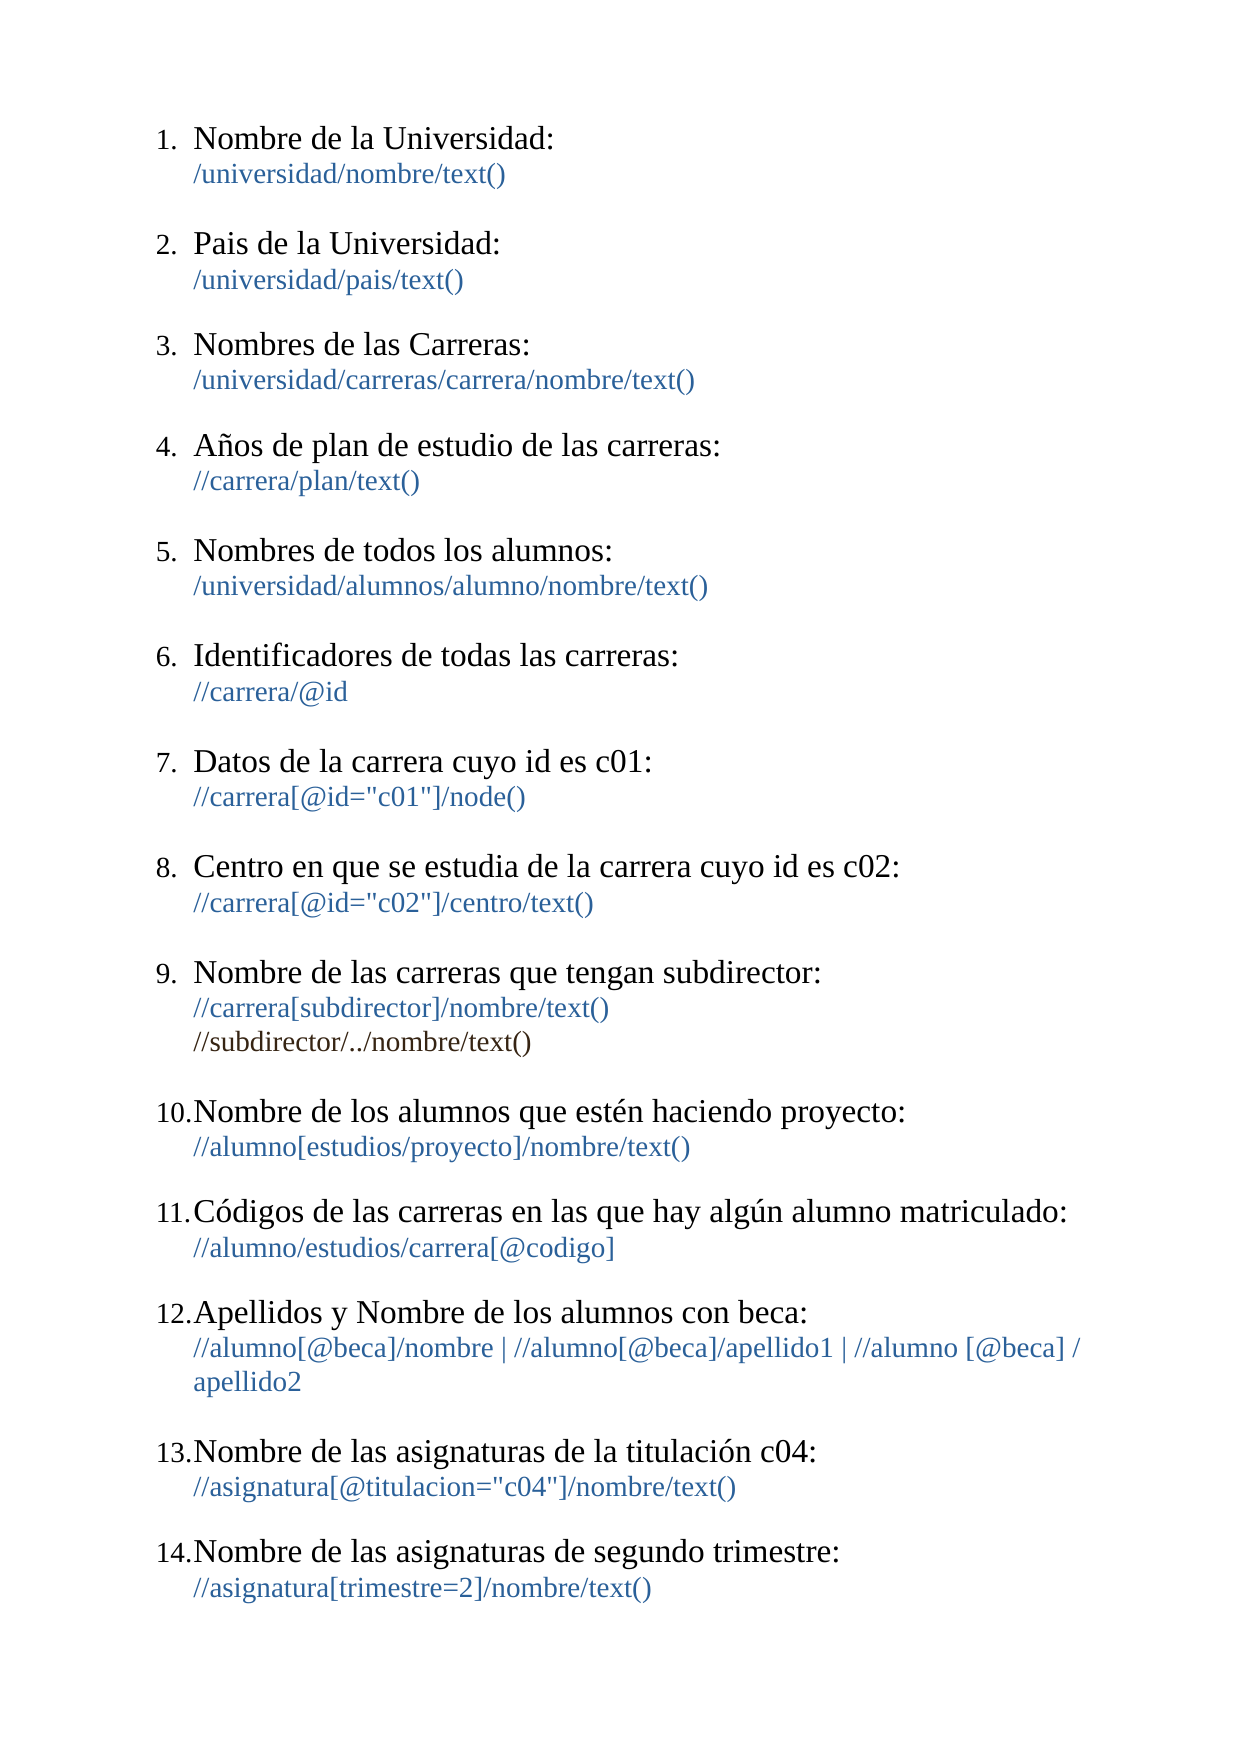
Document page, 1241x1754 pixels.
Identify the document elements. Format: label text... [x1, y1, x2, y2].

text /universidad/pais/text() [118, 262, 1122, 295]
list Nombre de las carreras que tengan subdirector: [156, 952, 1122, 990]
text //asignatura[@titulacion="c04"]/nombre/text() [118, 1469, 1122, 1503]
list Pais de la Universidad: [156, 223, 1122, 262]
list Nombre de las asignaturas de la titulación c04: [156, 1431, 1122, 1469]
list Nombre de la Universidad: [156, 118, 1122, 156]
list Datos de la carrera cuyo id es c01: [156, 741, 1122, 779]
list Centro en que se estudia de la carrera cuyo id es c02: [156, 846, 1122, 885]
list Identificadores de todas las carreras: [156, 636, 1122, 674]
list Nombres de todos los alumnos: [156, 530, 1122, 568]
text //carrera[@id="c02"]/centro/text() [118, 885, 1122, 918]
text //subdirector/../nombre/text() [118, 1024, 1122, 1057]
list Años de plan de estudio de las carreras: [156, 425, 1122, 463]
text //carrera/@id [118, 674, 1122, 707]
list Nombres de las Carreras: [156, 324, 1122, 362]
text //carrera[subdirector]/nombre/text() [118, 990, 1122, 1024]
list Códigos de las carreras en las que hay algún alumno matriculado: [156, 1191, 1122, 1230]
list Nombre de las asignaturas de segundo trimestre: [156, 1532, 1122, 1570]
list Nombre de los alumnos que estén haciendo proyecto: [156, 1091, 1122, 1129]
text //carrera[@id="c01"]/node() [118, 779, 1122, 813]
text //alumno/estudios/carrera[@codigo] [118, 1230, 1122, 1263]
list Apellidos y Nombre de los alumnos con beca: [156, 1292, 1122, 1330]
list /universidad/nombre/text() [156, 156, 1122, 190]
text //asignatura[trimestre=2]/nombre/text() [118, 1570, 1122, 1603]
text /universidad/alumnos/alumno/nombre/text() [118, 568, 1122, 602]
text //alumno[@beca]/nombre | //alumno[@beca]/apellido1 | //alumno [@beca] / apellido2 [118, 1330, 1122, 1397]
list /universidad/carreras/carrera/nombre/text() [156, 362, 1122, 396]
text //carrera/plan/text() [118, 463, 1122, 497]
text //alumno[estudios/proyecto]/nombre/text() [118, 1129, 1122, 1163]
